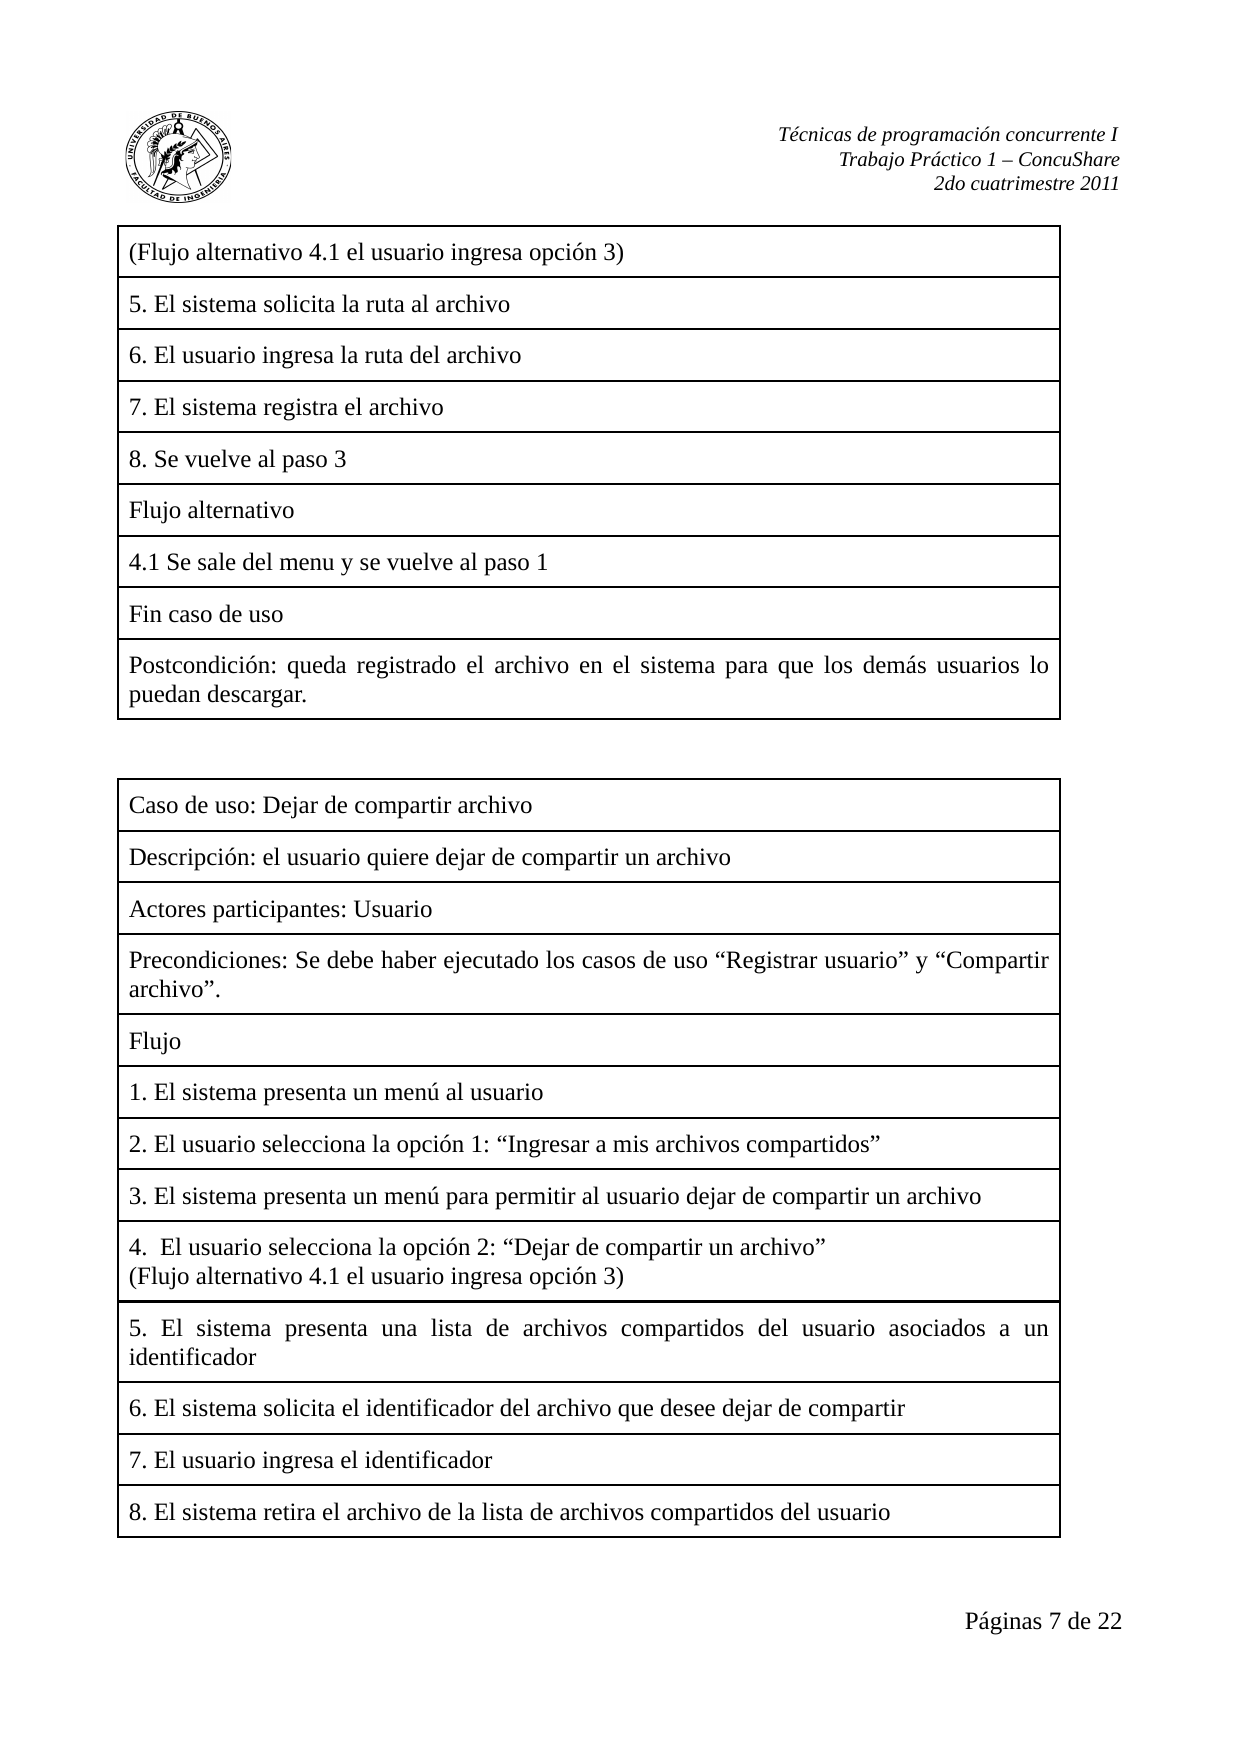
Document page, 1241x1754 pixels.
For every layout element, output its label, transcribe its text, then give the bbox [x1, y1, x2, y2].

table_cell 4.1 Se sale del menu y se vuelve al paso 1 [119, 537, 1059, 586]
table_cell Flujo alternativo [119, 485, 1059, 534]
table_cell Postcondición: queda registrado el archivo en el sistema para que los demás usuarios lo puedan descargar. [119, 640, 1059, 718]
table_cell Actores participantes: Usuario [119, 883, 1059, 933]
table_cell 7. El sistema registra el archivo [119, 382, 1059, 431]
table_cell 7. El usuario ingresa el identificador [119, 1435, 1059, 1484]
table_cell Precondiciones: Se debe haber ejecutado los casos de uso “Registrar usuario” y “Compartir archivo”. [119, 935, 1059, 1013]
table_cell Fin caso de uso [119, 588, 1059, 638]
table_cell 2. El usuario selecciona la opción 1: “Ingresar a mis archivos compartidos” [119, 1119, 1059, 1168]
table_cell 1. El sistema presenta un menú al usuario [119, 1067, 1059, 1117]
table_cell 6. El sistema solicita el identificador del archivo que desee dejar de compartir [119, 1383, 1059, 1432]
table_cell 4. El usuario selecciona la opción 2: “Dejar de compartir un archivo” (Flujo alternativo 4.1 el usuario ingresa opción 3) [119, 1222, 1059, 1300]
table_cell (Flujo alternativo 4.1 el usuario ingresa opción 3) [119, 227, 1059, 276]
table_cell 8. El sistema retira el archivo de la lista de archivos compartidos del usuario [119, 1486, 1059, 1536]
table_cell 5. El sistema solicita la ruta al archivo [119, 278, 1059, 328]
table_header Caso de uso: Dejar de compartir archivo [119, 780, 1059, 829]
table_cell 6. El usuario ingresa la ruta del archivo [119, 330, 1059, 379]
table_cell Flujo [119, 1015, 1059, 1065]
table_cell 8. Se vuelve al paso 3 [119, 433, 1059, 483]
table_cell Descripción: el usuario quiere dejar de compartir un archivo [119, 832, 1059, 881]
table_cell 3. El sistema presenta un menú para permitir al usuario dejar de compartir un archivo [119, 1170, 1059, 1220]
picture [125, 111, 232, 203]
table_cell 5. El sistema presenta una lista de archivos compartidos del usuario asociados a un identificador [119, 1303, 1059, 1381]
